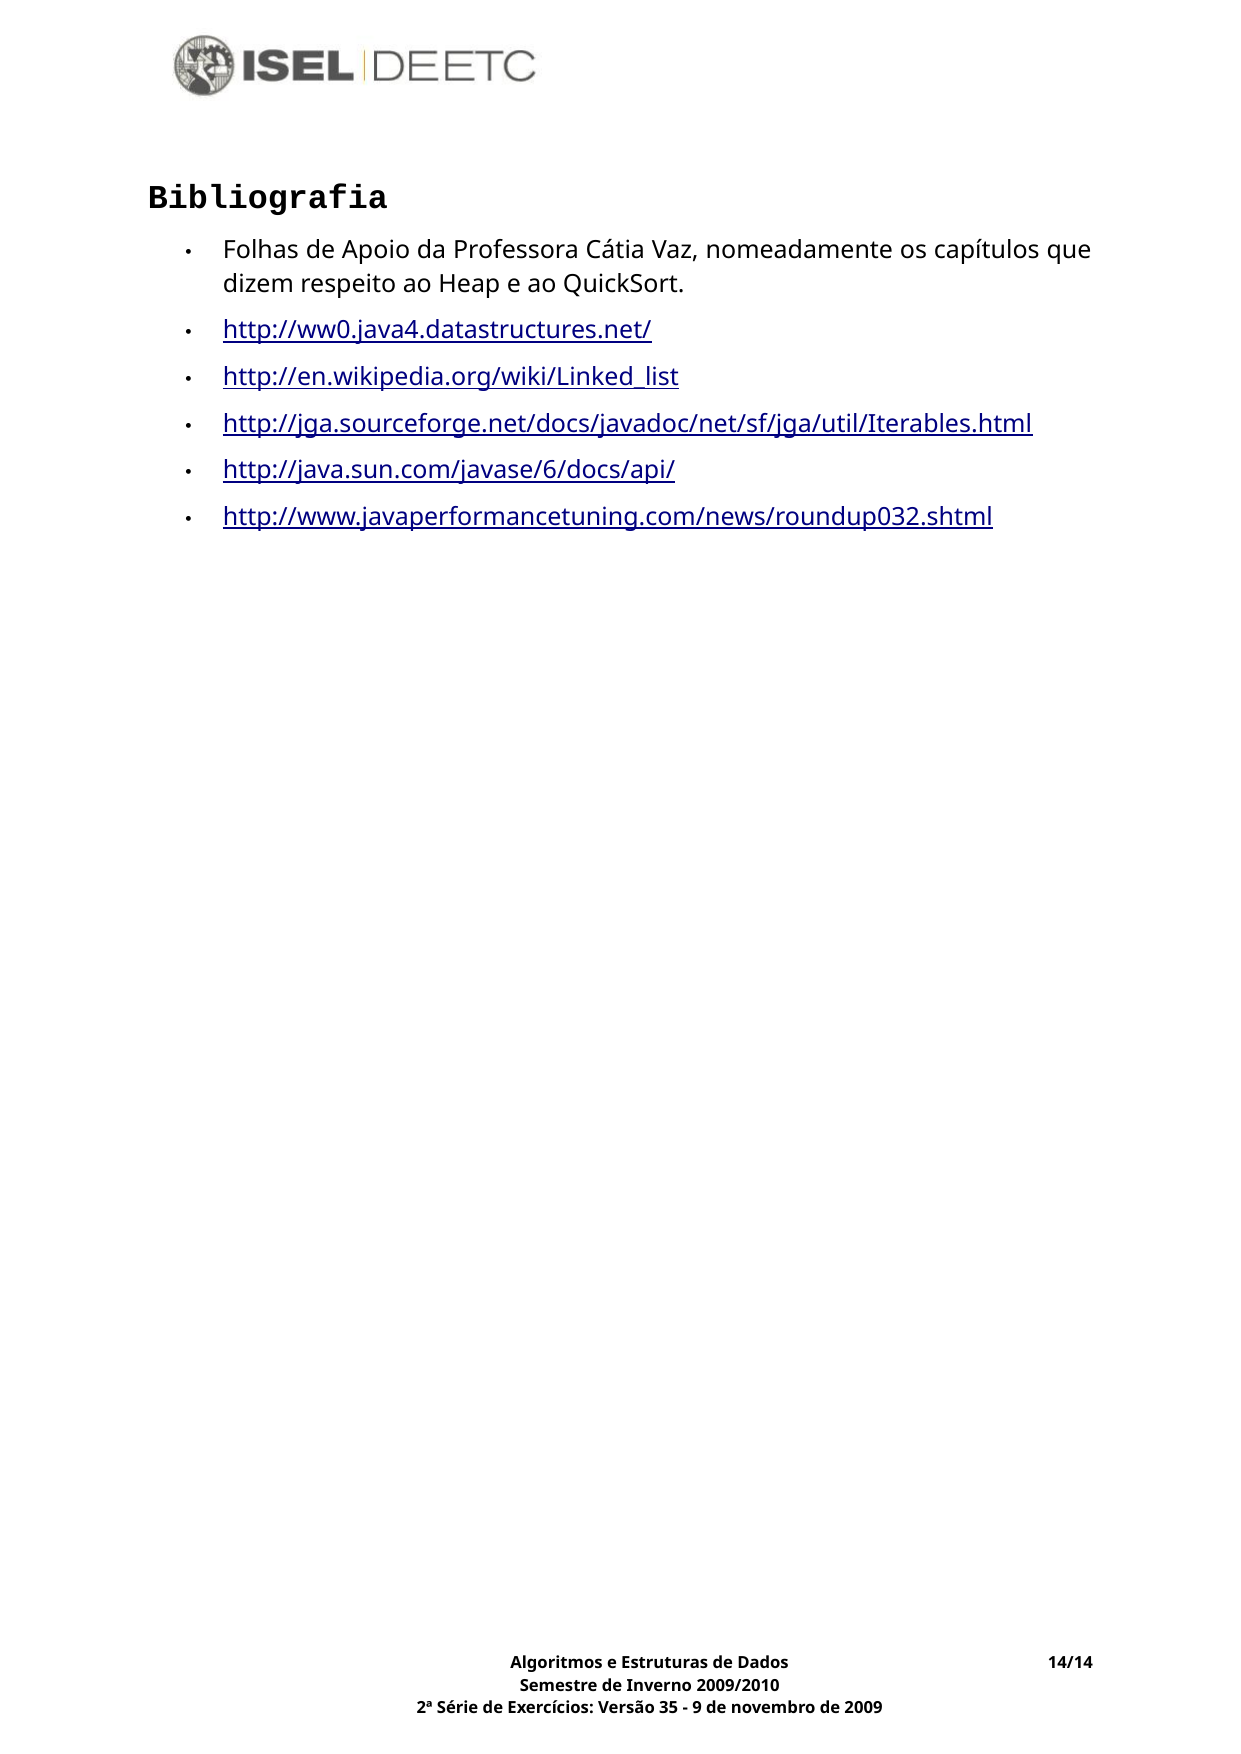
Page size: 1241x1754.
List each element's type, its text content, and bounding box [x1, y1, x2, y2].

subtitle Bibliografia [148, 181, 1093, 219]
list http://java.sun.com/javase/6/docs/api/ [185, 452, 1093, 486]
list http://www.javaperformancetuning.com/news/roundup032.shtml [185, 498, 1093, 532]
list http://jga.sourceforge.net/docs/javadoc/net/sf/jga/util/Iterables.html [185, 405, 1093, 439]
picture [164, 20, 566, 121]
list http://en.wikipedia.org/wiki/Linked_list [185, 359, 1093, 393]
list Folhas de Apoio da Professora Cátia Vaz, nomeadamente os capítulos que dizem respeito ao Heap e ao QuickSort. [185, 232, 1093, 300]
list http://ww0.java4.datastructures.net/ [185, 312, 1093, 346]
